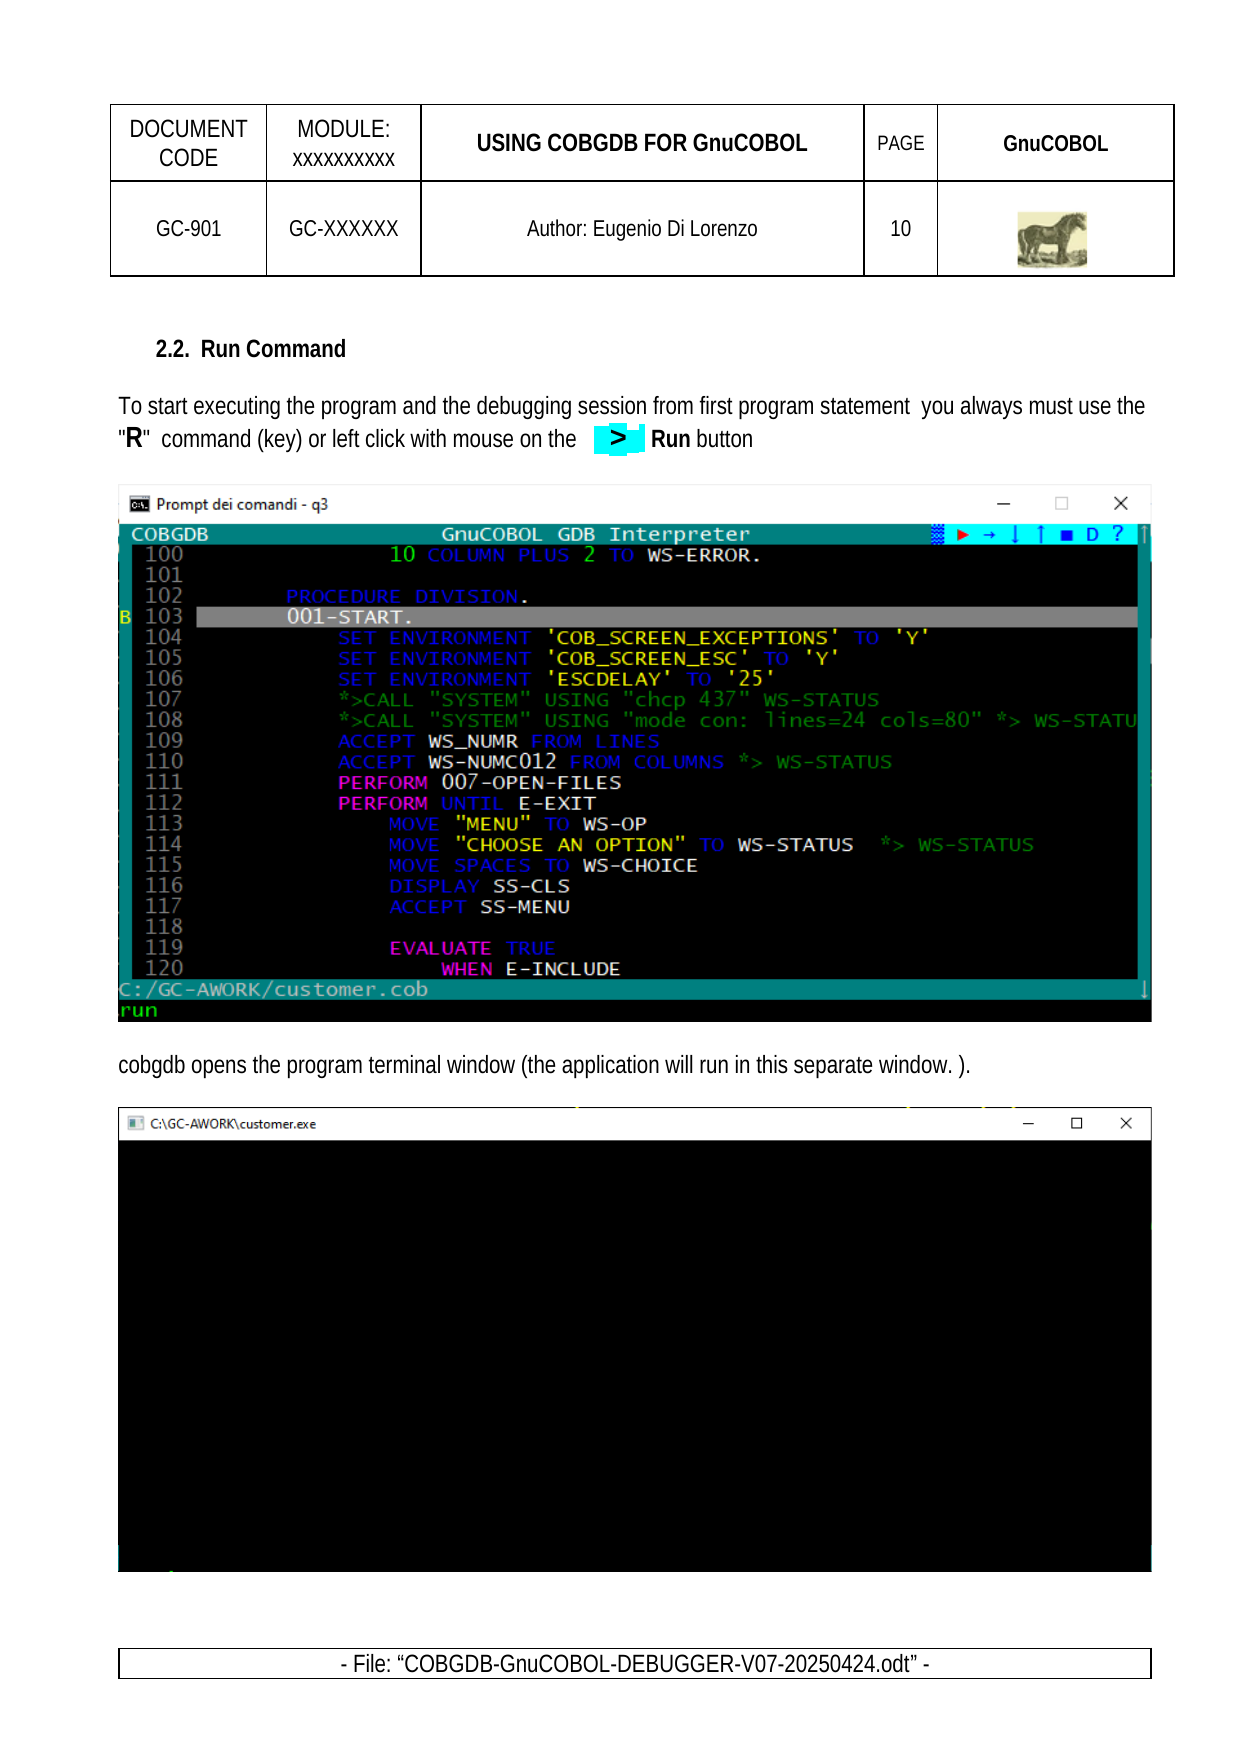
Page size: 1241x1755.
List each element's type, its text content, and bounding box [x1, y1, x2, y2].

text "R" command (key) or left click with mouse on the > Run button [118, 420, 1152, 456]
text To start executing the program and the debugging session from first program statement you always must use the [118, 391, 1152, 420]
subtitle Run Command [156, 334, 1152, 362]
text cobgdb opens the program terminal window (the application will run in this separate window. ). [118, 1050, 1152, 1078]
